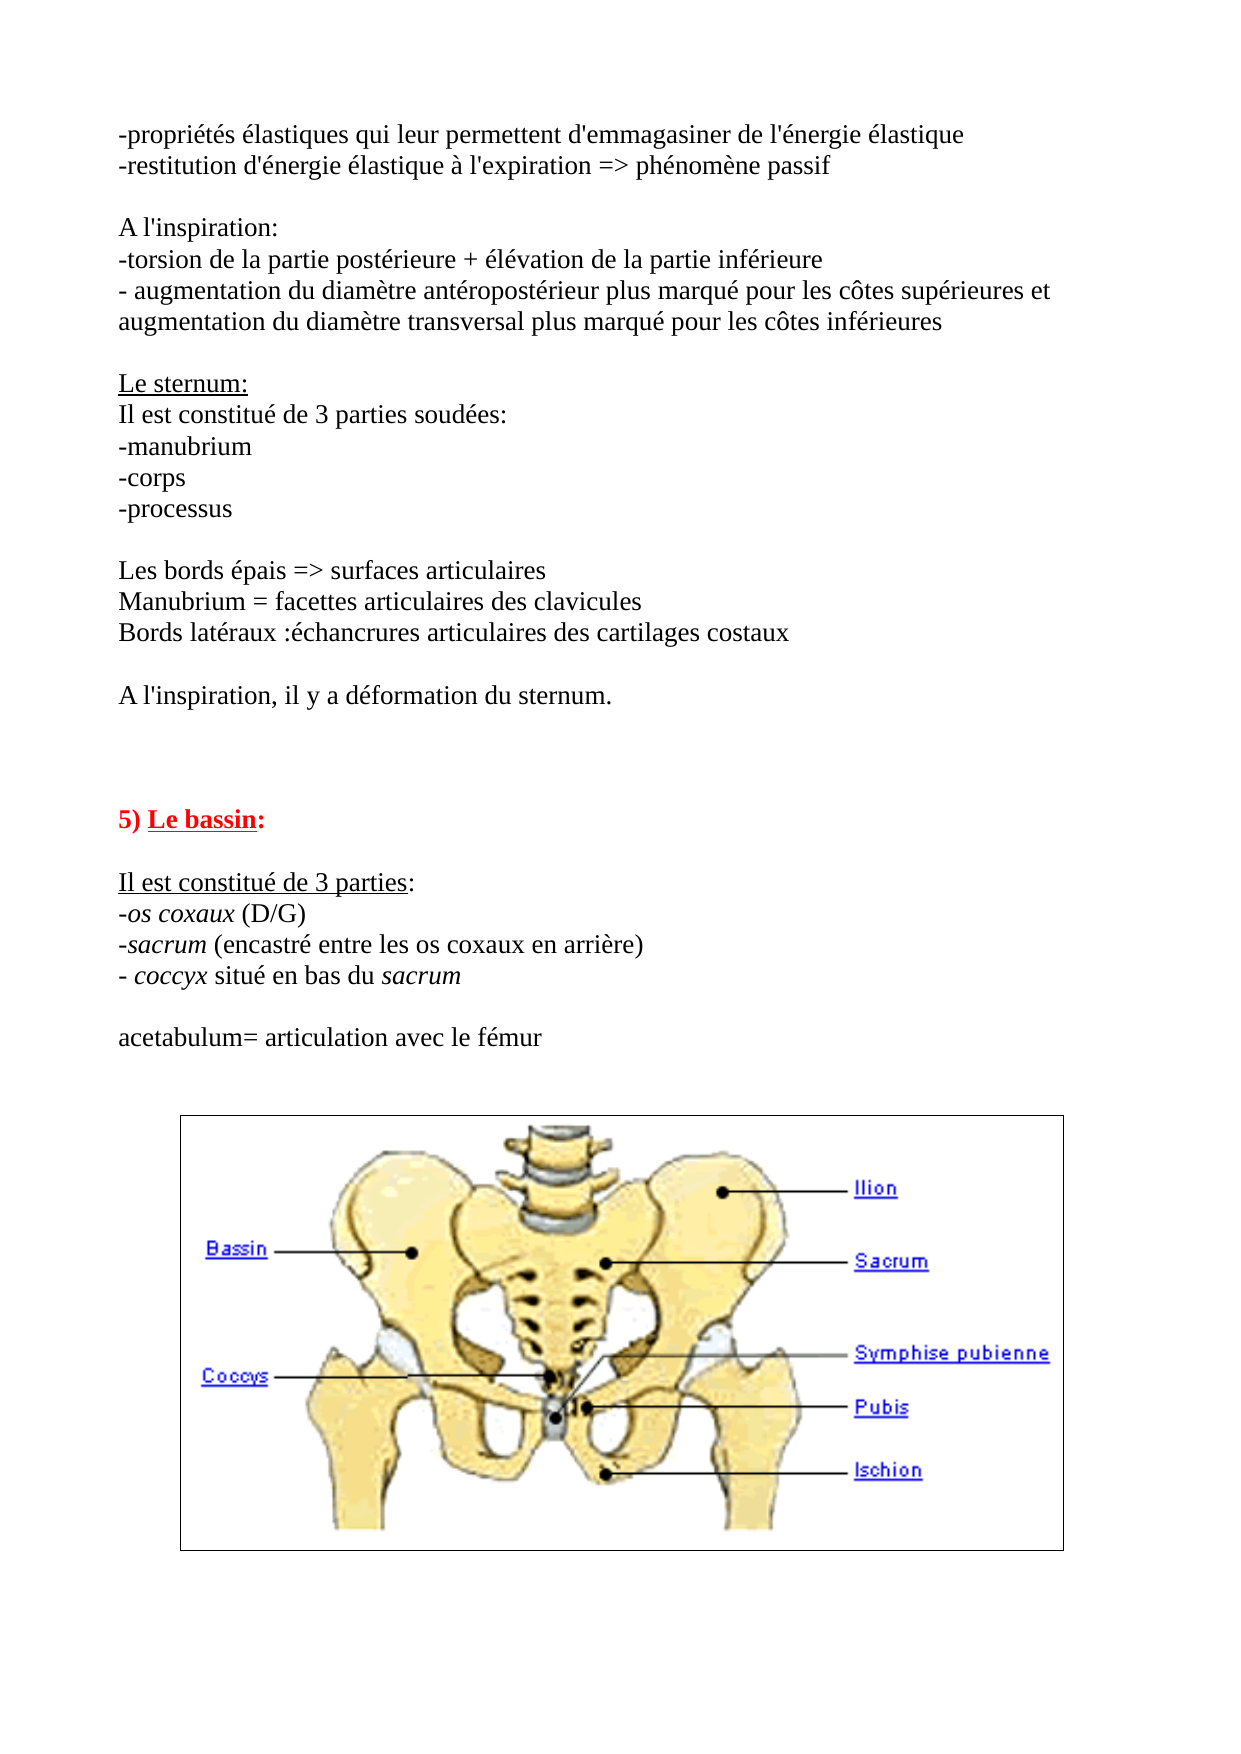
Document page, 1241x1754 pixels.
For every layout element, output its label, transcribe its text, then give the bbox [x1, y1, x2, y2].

text Le sternum: [118, 367, 1122, 398]
text Bords latéraux :échancrures articulaires des cartilages costaux [118, 616, 1122, 648]
text -propriétés élastiques qui leur permettent d'emmagasiner de l'énergie élastique [118, 118, 1122, 149]
text - coccyx situé en bas du sacrum [118, 959, 1122, 990]
text -torsion de la partie postérieure + élévation de la partie inférieure [118, 243, 1122, 274]
text -corps [118, 461, 1122, 492]
text Les bords épais => surfaces articulaires [118, 554, 1122, 585]
picture [185, 1121, 1059, 1544]
text Manubrium = facettes articulaires des clavicules [118, 585, 1122, 616]
text -os coxaux (D/G) [118, 897, 1122, 928]
text -manubrium [118, 429, 1122, 461]
table_header [181, 1116, 1063, 1550]
text A l'inspiration, il y a déformation du sternum. [118, 679, 1122, 710]
text acetabulum= articulation avec le fémur [118, 1021, 1122, 1052]
text - augmentation du diamètre antéropostérieur plus marqué pour les côtes supérieures et augmentation du diamètre transversal plus marqué pour les côtes inférieures [118, 274, 1122, 336]
text Il est constitué de 3 parties: [118, 866, 1122, 897]
text -sacrum (encastré entre les os coxaux en arrière) [118, 928, 1122, 959]
text -restitution d'énergie élastique à l'expiration => phénomène passif [118, 149, 1122, 180]
text A l'inspiration: [118, 212, 1122, 243]
text -processus [118, 492, 1122, 523]
text 5) Le bassin: [118, 803, 1122, 834]
text Il est constitué de 3 parties soudées: [118, 398, 1122, 429]
